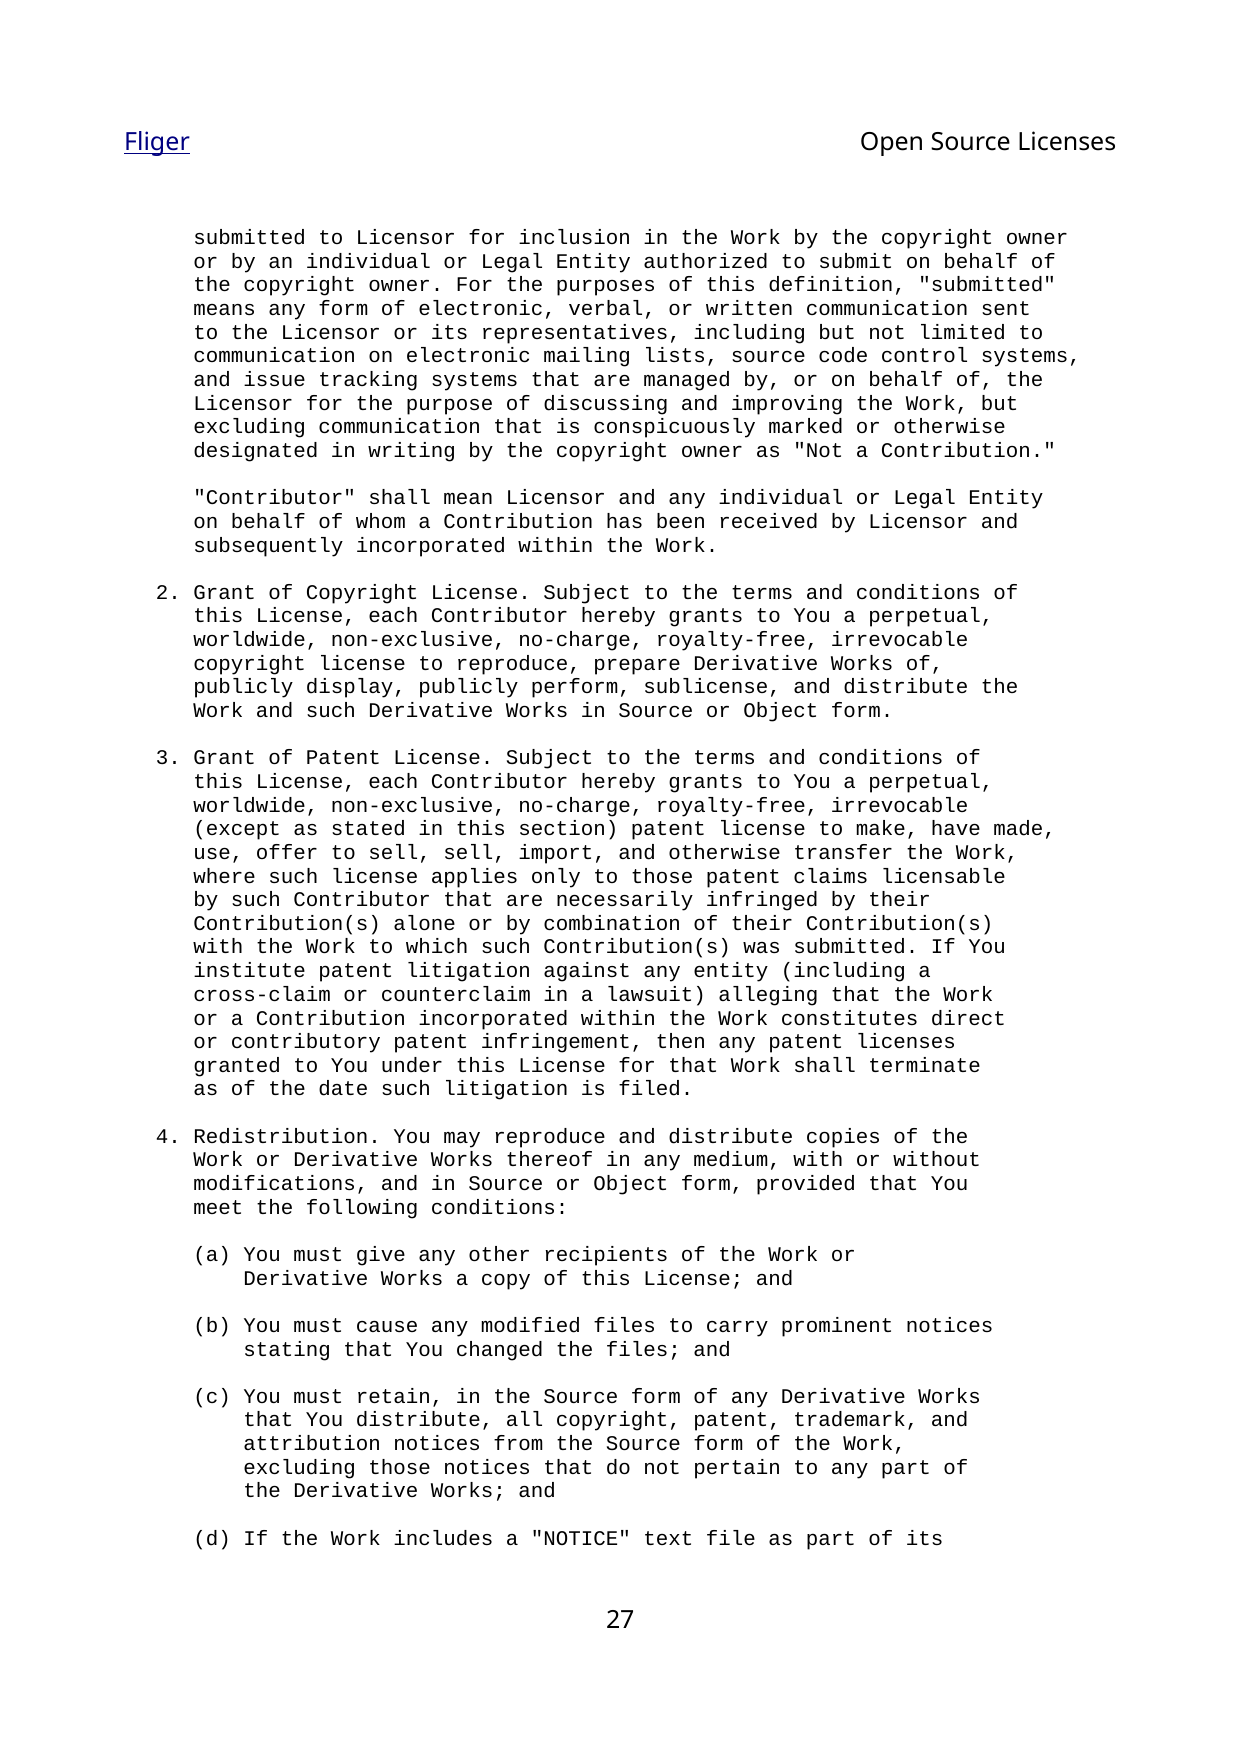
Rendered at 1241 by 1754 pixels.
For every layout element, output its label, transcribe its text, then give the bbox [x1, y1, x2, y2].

text subsequently incorporated within the Work. [118, 534, 1122, 558]
text on behalf of whom a Contribution has been received by Licensor and [118, 511, 1122, 534]
text by such Contributor that are necessarily infringed by their [118, 889, 1122, 913]
text granted to You under this License for that Work shall terminate [118, 1055, 1122, 1078]
text submitted to Licensor for inclusion in the Work by the copyright owner [118, 227, 1122, 251]
text excluding those notices that do not pertain to any part of [118, 1457, 1122, 1480]
text "Contributor" shall mean Licensor and any individual or Legal Entity [118, 487, 1122, 511]
text means any form of electronic, verbal, or written communication sent [118, 298, 1122, 322]
text Licensor for the purpose of discussing and improving the Work, but [118, 393, 1122, 416]
text modifications, and in Source or Object form, provided that You [118, 1173, 1122, 1197]
text or a Contribution incorporated within the Work constitutes direct [118, 1007, 1122, 1031]
text Work or Derivative Works thereof in any medium, with or without [118, 1149, 1122, 1173]
text 4. Redistribution. You may reproduce and distribute copies of the [118, 1126, 1122, 1149]
text (a) You must give any other recipients of the Work or [118, 1244, 1122, 1268]
text and issue tracking systems that are managed by, or on behalf of, the [118, 369, 1122, 393]
text (b) You must cause any modified files to carry prominent notices [118, 1315, 1122, 1338]
text Work and such Derivative Works in Source or Object form. [118, 700, 1122, 724]
text designated in writing by the copyright owner as "Not a Contribution." [118, 440, 1122, 464]
text copyright license to reproduce, prepare Derivative Works of, [118, 653, 1122, 676]
text worldwide, non-exclusive, no-charge, royalty-free, irrevocable [118, 629, 1122, 653]
text institute patent litigation against any entity (including a [118, 960, 1122, 984]
text (d) If the Work includes a "NOTICE" text file as part of its [118, 1528, 1122, 1551]
text excluding communication that is conspicuously marked or otherwise [118, 416, 1122, 440]
text worldwide, non-exclusive, no-charge, royalty-free, irrevocable [118, 795, 1122, 818]
text use, offer to sell, sell, import, and otherwise transfer the Work, [118, 842, 1122, 866]
text stating that You changed the files; and [118, 1338, 1122, 1362]
text Derivative Works a copy of this License; and [118, 1268, 1122, 1291]
text this License, each Contributor hereby grants to You a perpetual, [118, 606, 1122, 629]
text attribution notices from the Source form of the Work, [118, 1433, 1122, 1457]
text (c) You must retain, in the Source form of any Derivative Works [118, 1386, 1122, 1409]
text Contribution(s) alone or by combination of their Contribution(s) [118, 913, 1122, 937]
text the copyright owner. For the purposes of this definition, "submitted" [118, 274, 1122, 298]
text 2. Grant of Copyright License. Subject to the terms and conditions of [118, 582, 1122, 606]
text cross-claim or counterclaim in a lawsuit) alleging that the Work [118, 984, 1122, 1007]
text or by an individual or Legal Entity authorized to submit on behalf of [118, 251, 1122, 274]
text as of the date such litigation is filed. [118, 1078, 1122, 1102]
text to the Licensor or its representatives, including but not limited to [118, 322, 1122, 345]
text publicly display, publicly perform, sublicense, and distribute the [118, 676, 1122, 700]
text or contributory patent infringement, then any patent licenses [118, 1031, 1122, 1055]
text 3. Grant of Patent License. Subject to the terms and conditions of [118, 747, 1122, 771]
text (except as stated in this section) patent license to make, have made, [118, 818, 1122, 842]
text communication on electronic mailing lists, source code control systems, [118, 345, 1122, 369]
text the Derivative Works; and [118, 1480, 1122, 1504]
text where such license applies only to those patent claims licensable [118, 866, 1122, 889]
text this License, each Contributor hereby grants to You a perpetual, [118, 771, 1122, 795]
text that You distribute, all copyright, patent, trademark, and [118, 1409, 1122, 1433]
text meet the following conditions: [118, 1197, 1122, 1220]
text with the Work to which such Contribution(s) was submitted. If You [118, 937, 1122, 960]
